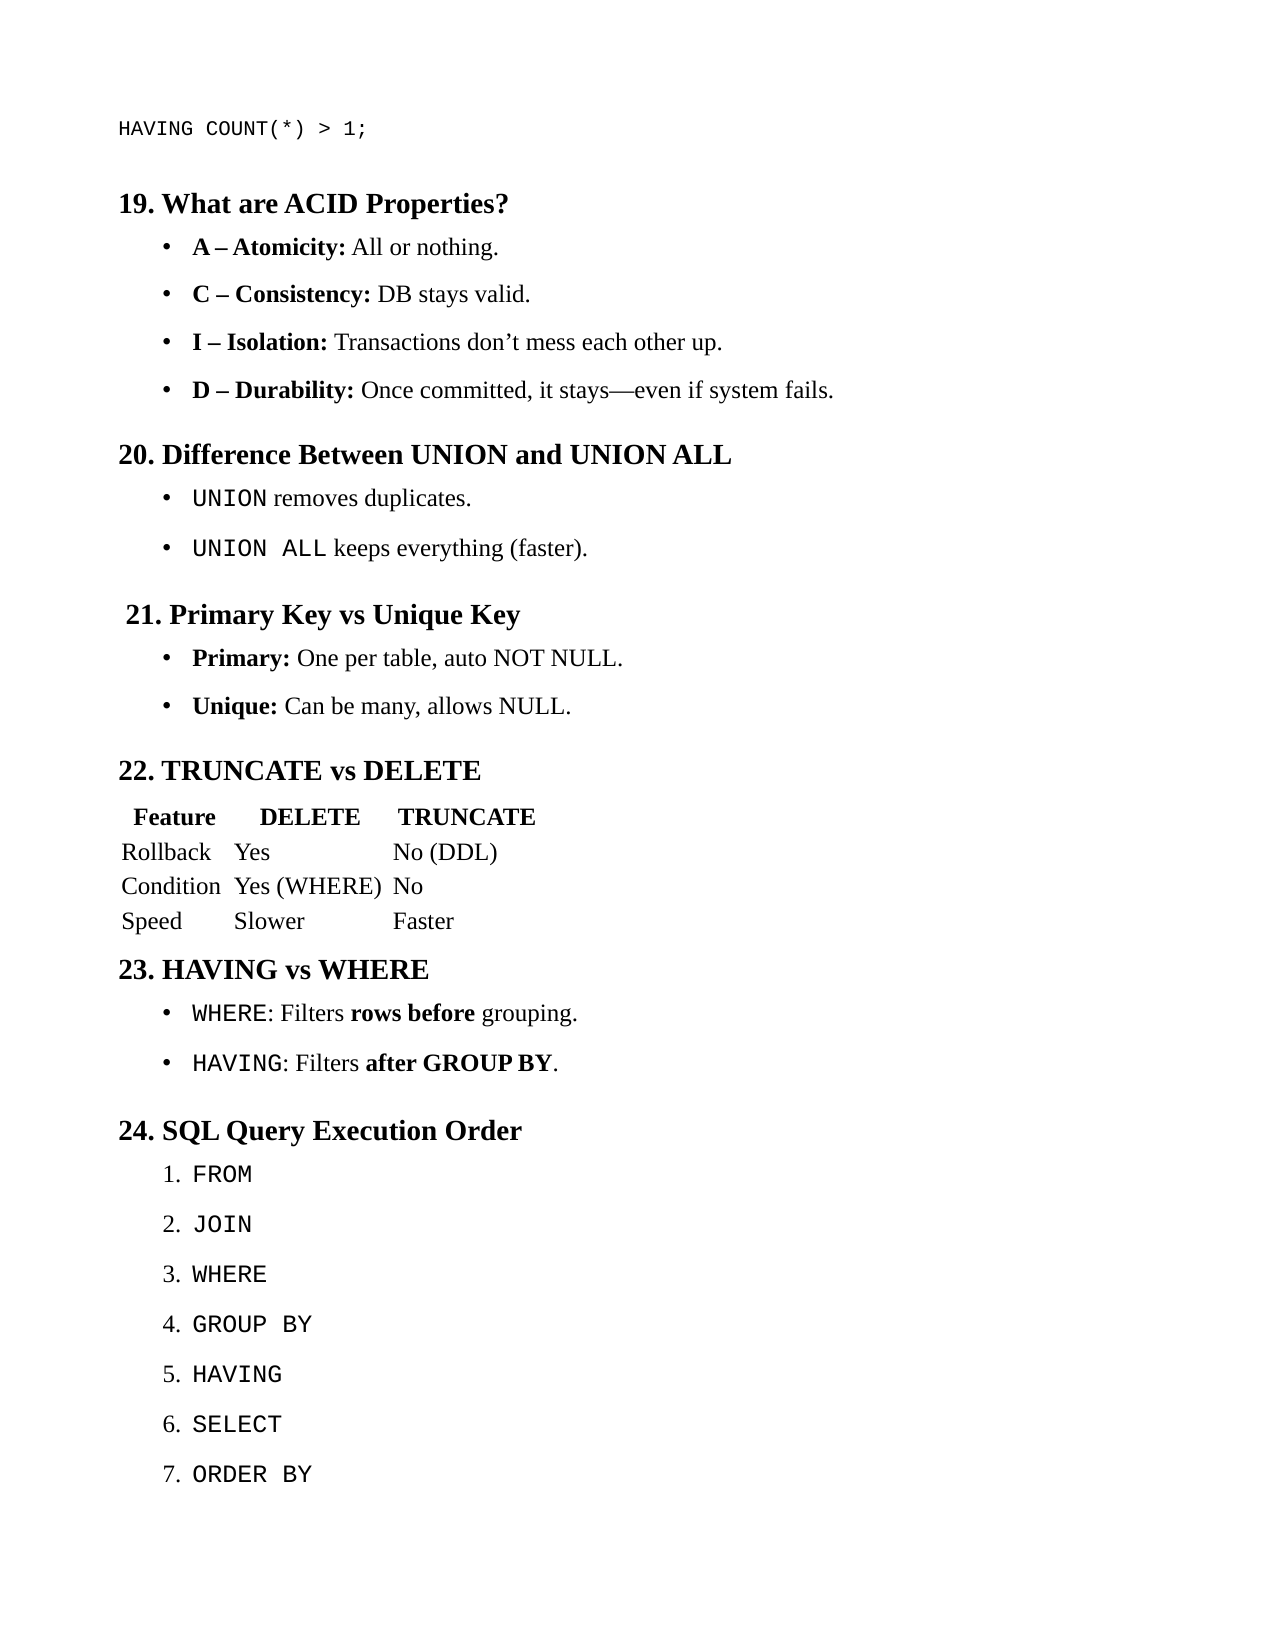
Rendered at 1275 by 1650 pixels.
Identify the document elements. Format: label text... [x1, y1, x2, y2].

list ORDER BY [162, 1459, 1157, 1490]
table_cell No [390, 869, 544, 903]
table_cell Faster [390, 903, 544, 938]
table_cell Speed [118, 903, 231, 938]
subtitle 20. Difference Between UNION and UNION ALL [118, 437, 1157, 470]
list JOIN [162, 1209, 1157, 1240]
list C – Consistency: DB stays valid. [162, 279, 1157, 308]
table_cell No (DDL) [390, 834, 544, 868]
text HAVING COUNT(*) > 1; [118, 118, 1157, 142]
table_cell Slower [231, 903, 390, 938]
list UNION ALL keeps everything (faster). [162, 533, 1157, 564]
list WHERE: Filters rows before grouping. [162, 998, 1157, 1029]
list SELECT [162, 1409, 1157, 1440]
table_header TRUNCATE [390, 799, 544, 834]
table_cell Yes (WHERE) [231, 869, 390, 903]
list D – Durability: Once committed, it stays—even if system fails. [162, 375, 1157, 403]
subtitle 19. What are ACID Properties? [118, 186, 1157, 219]
list UNION removes duplicates. [162, 483, 1157, 514]
list Primary: One per table, auto NOT NULL. [162, 643, 1157, 672]
list I – Isolation: Transactions don’t mess each other up. [162, 327, 1157, 356]
subtitle 22. TRUNCATE vs DELETE [118, 753, 1157, 787]
list WHERE [162, 1259, 1157, 1290]
subtitle 23. HAVING vs WHERE [118, 952, 1157, 986]
subtitle 24. SQL Query Execution Order [118, 1113, 1157, 1146]
table_cell Rollback [118, 834, 231, 868]
list HAVING: Filters after GROUP BY. [162, 1048, 1157, 1079]
table_header Feature [118, 799, 231, 834]
table_cell Yes [231, 834, 390, 868]
table_header DELETE [231, 799, 390, 834]
list A – Atomicity: All or nothing. [162, 232, 1157, 261]
subtitle 21. Primary Key vs Unique Key [118, 597, 1157, 631]
list GROUP BY [162, 1309, 1157, 1340]
table_cell Condition [118, 869, 231, 903]
list Unique: Can be many, allows NULL. [162, 691, 1157, 720]
list HAVING [162, 1359, 1157, 1390]
list FROM [162, 1159, 1157, 1190]
